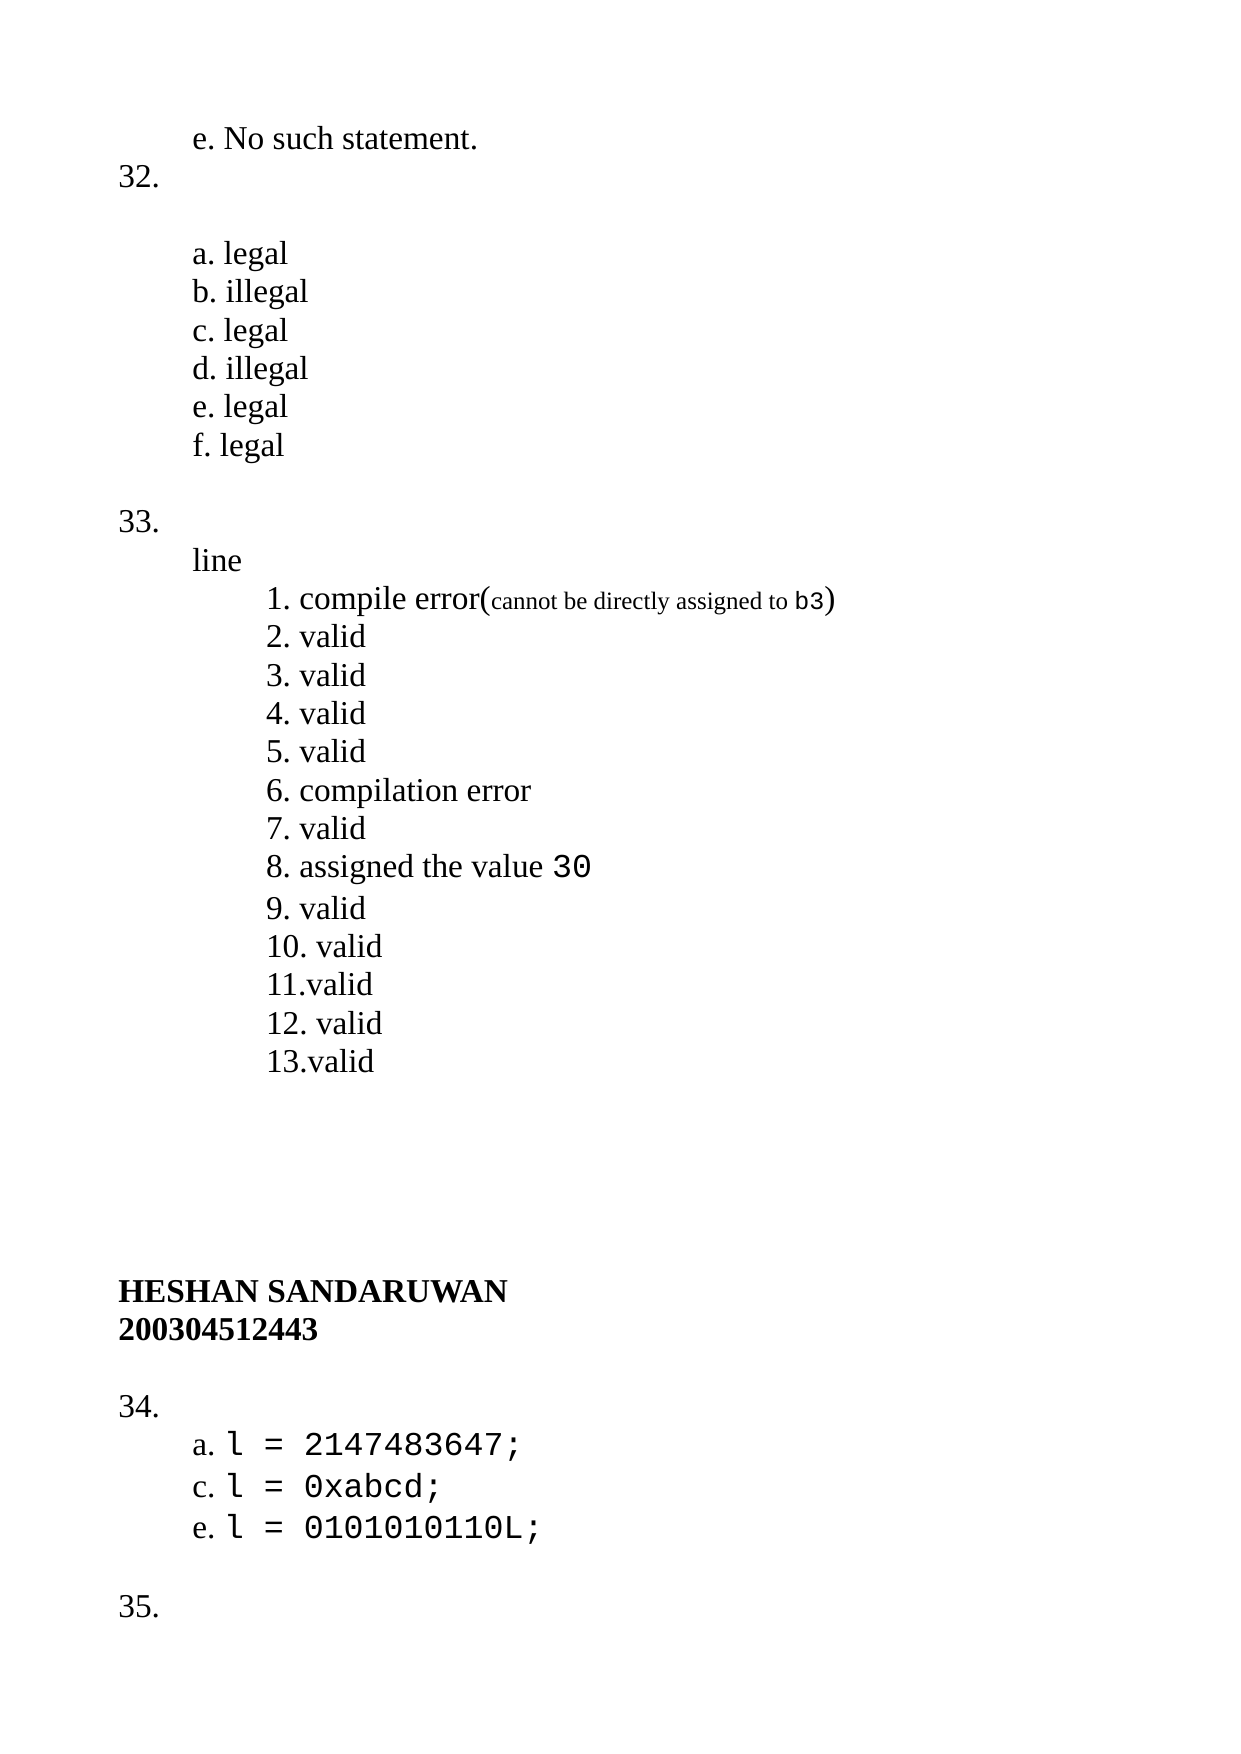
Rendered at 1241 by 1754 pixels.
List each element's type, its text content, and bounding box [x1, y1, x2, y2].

text c. legal [118, 310, 1122, 348]
text 11.valid [118, 965, 1122, 1003]
text e. No such statement. [118, 118, 1122, 156]
text 12. valid [118, 1003, 1122, 1041]
text d. illegal [118, 348, 1122, 386]
text e. legal [118, 386, 1122, 425]
text a. legal [118, 233, 1122, 271]
text 4. valid [118, 693, 1122, 732]
text 8. assigned the value 30 [118, 847, 1122, 888]
text 5. valid [118, 732, 1122, 770]
text 34. [118, 1386, 1122, 1425]
text 2. valid [118, 617, 1122, 655]
text f. legal [118, 425, 1122, 463]
text 9. valid [118, 888, 1122, 926]
text 35. [118, 1587, 1122, 1625]
text 13.valid [118, 1041, 1122, 1080]
text 3. valid [118, 655, 1122, 693]
text 200304512443 [118, 1310, 1122, 1348]
text c. l = 0xabcd; [118, 1466, 1122, 1507]
text 7. valid [118, 808, 1122, 847]
text 1. compile error(cannot be directly assigned to b3) [118, 578, 1122, 617]
text HESHAN SANDARUWAN [118, 1271, 1122, 1310]
text b. illegal [118, 271, 1122, 310]
text e. l = 0101010110L; [118, 1507, 1122, 1548]
text 10. valid [118, 926, 1122, 965]
text 32. [118, 156, 1122, 195]
text line [118, 540, 1122, 578]
text 33. [118, 501, 1122, 540]
text a. l = 2147483647; [118, 1425, 1122, 1466]
text 6. compilation error [118, 770, 1122, 808]
